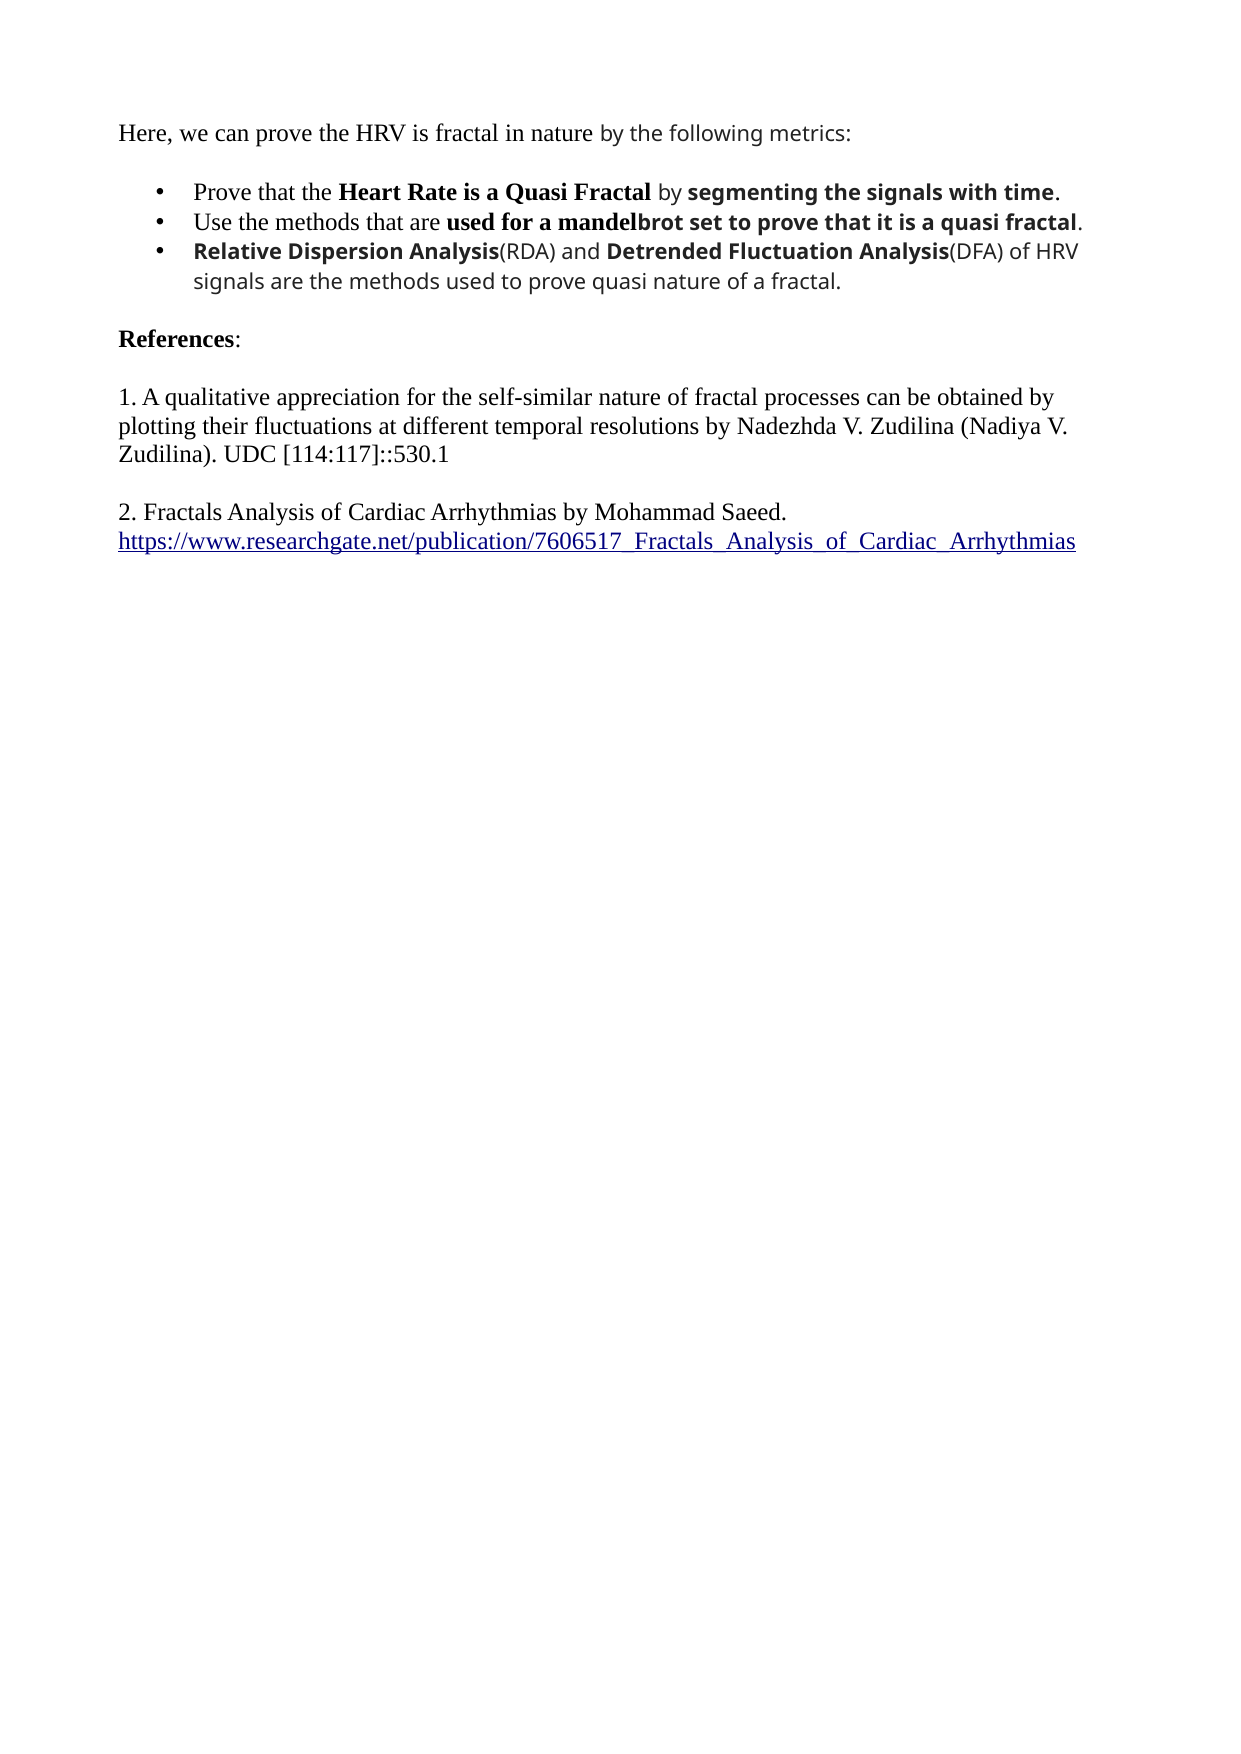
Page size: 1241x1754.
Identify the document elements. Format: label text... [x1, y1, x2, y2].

text 2. Fractals Analysis of Cardiac Arrhythmias by Mohammad Saeed. https://www.researchgate.net/publication/7606517_Fractals_Analysis_of_Cardiac_Arrhythmias [118, 497, 1122, 554]
text References: [118, 324, 1122, 353]
list Use the methods that are used for a mandelbrot set to prove that it is a quasi fractal. [156, 206, 1122, 236]
text Here, we can prove the HRV is fractal in nature by the following metrics: [118, 118, 1122, 148]
text 1. A qualitative appreciation for the self-similar nature of fractal processes can be obtained by plotting their fluctuations at different temporal resolutions by Nadezhda V. Zudilina (Nadiya V. Zudilina). UDC [114:117]::530.1 [118, 382, 1122, 468]
list Prove that the Heart Rate is a Quasi Fractal by segmenting the signals with time. [156, 177, 1122, 206]
list Relative Dispersion Analysis(RDA) and Detrended Fluctuation Analysis(DFA) of HRV signals are the methods used to prove quasi nature of a fractal. [156, 236, 1122, 296]
